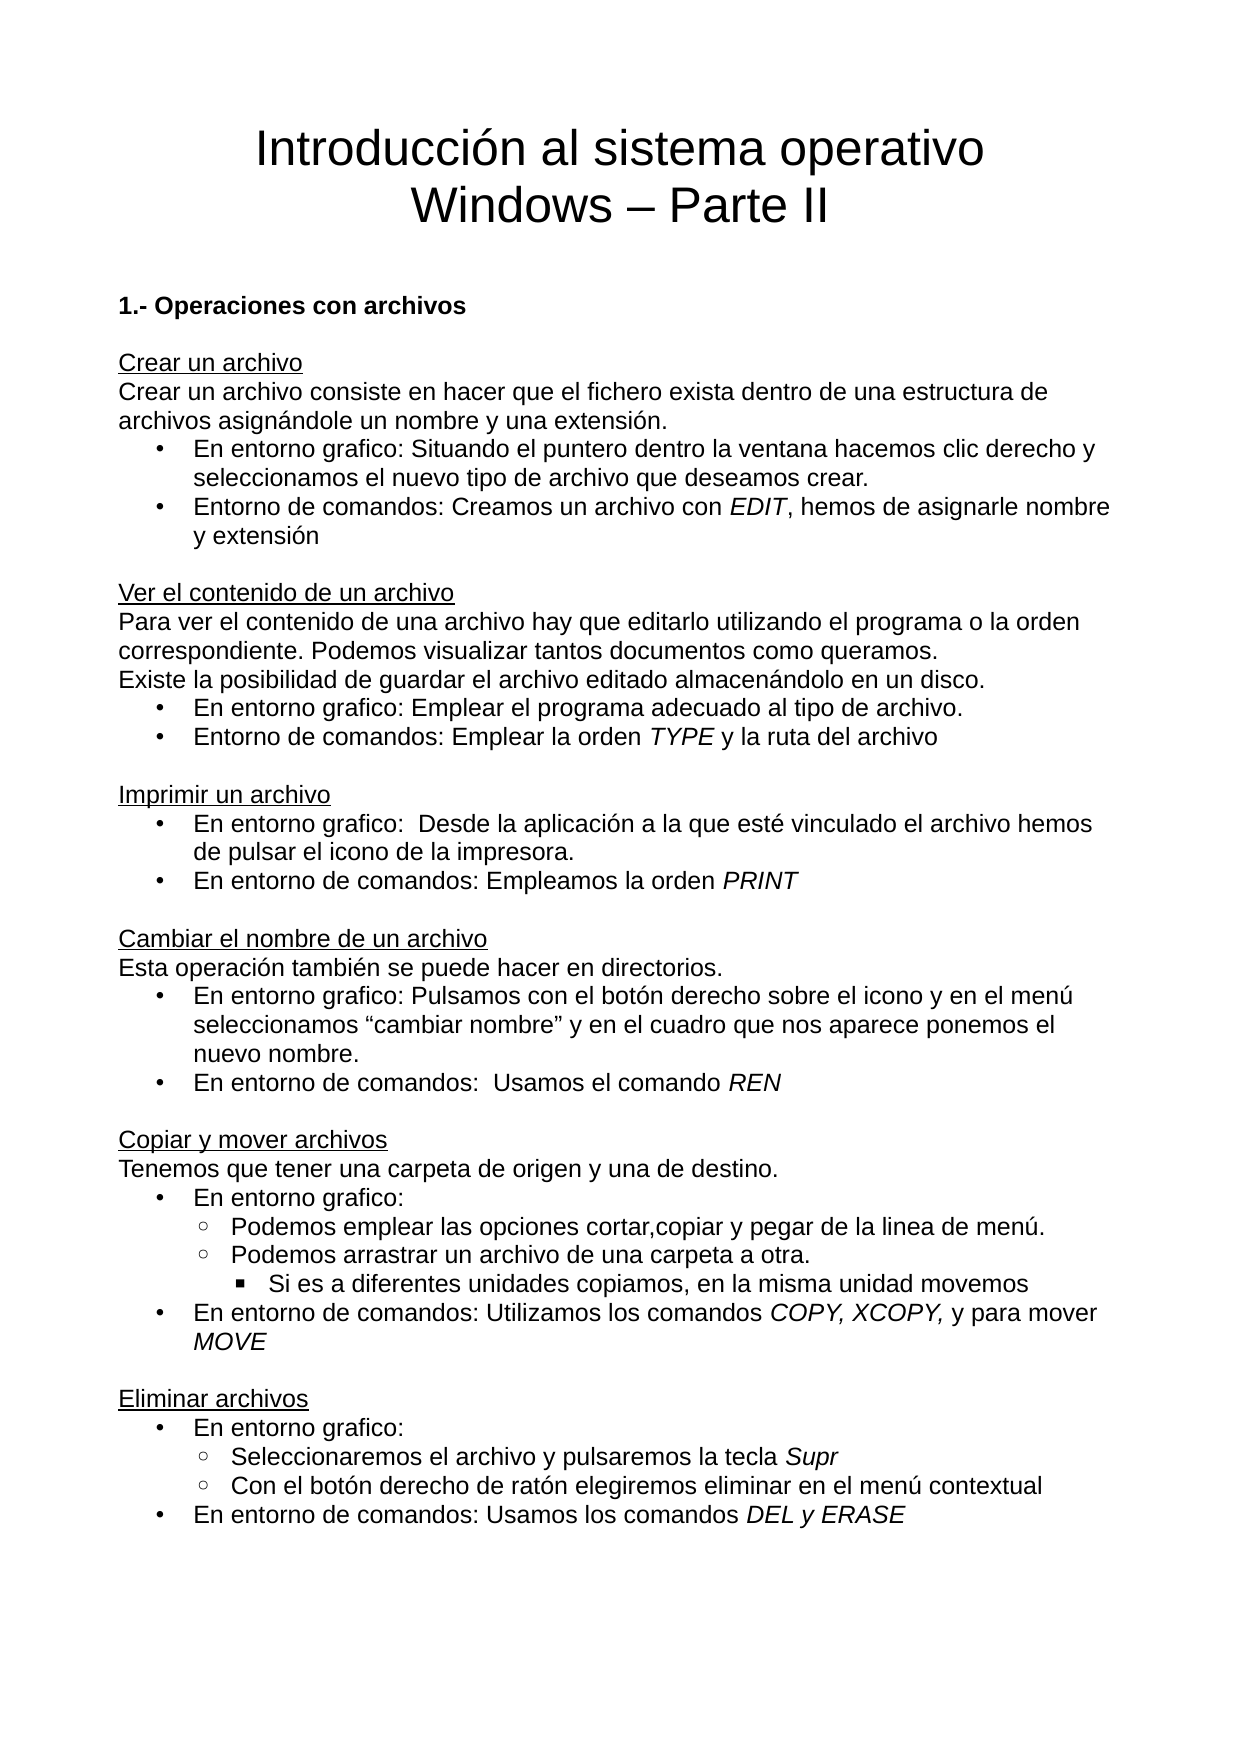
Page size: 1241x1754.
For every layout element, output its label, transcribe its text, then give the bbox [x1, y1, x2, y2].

list En entorno grafico: Situando el puntero dentro la ventana hacemos clic derecho y seleccionamos el nuevo tipo de archivo que deseamos crear. [156, 434, 1122, 492]
list Podemos emplear las opciones cortar,copiar y pegar de la linea de menú. [193, 1212, 1122, 1240]
list En entorno de comandos: Usamos el comando REN [156, 1068, 1122, 1096]
text Crear un archivo consiste en hacer que el fichero exista dentro de una estructura de archivos asignándole un nombre y una extensión. [118, 377, 1122, 434]
text Cambiar el nombre de un archivo [118, 924, 1122, 952]
text Windows – Parte II [118, 176, 1122, 233]
list En entorno grafico: [156, 1413, 1122, 1442]
text Imprimir un archivo [118, 780, 1122, 808]
text Copiar y mover archivos [118, 1125, 1122, 1154]
list En entorno grafico: Emplear el programa adecuado al tipo de archivo. [156, 693, 1122, 722]
text Tenemos que tener una carpeta de origen y una de destino. [118, 1154, 1122, 1183]
list Seleccionaremos el archivo y pulsaremos la tecla Supr [193, 1442, 1122, 1471]
list Entorno de comandos: Emplear la orden TYPE y la ruta del archivo [156, 722, 1122, 751]
list En entorno de comandos: Usamos los comandos DEL y ERASE [156, 1500, 1122, 1529]
list Podemos arrastrar un archivo de una carpeta a otra. [193, 1240, 1122, 1269]
text Ver el contenido de un archivo [118, 578, 1122, 607]
text Esta operación también se puede hacer en directorios. [118, 952, 1122, 981]
text Introducción al sistema operativo [118, 118, 1122, 176]
list En entorno grafico: Pulsamos con el botón derecho sobre el icono y en el menú seleccionamos “cambiar nombre” y en el cuadro que nos aparece ponemos el nuevo nombre. [156, 981, 1122, 1068]
list En entorno grafico: [156, 1183, 1122, 1212]
list Entorno de comandos: Creamos un archivo con EDIT, hemos de asignarle nombre y extensión [156, 492, 1122, 549]
list En entorno grafico: Desde la aplicación a la que esté vinculado el archivo hemos de pulsar el icono de la impresora. [156, 808, 1122, 866]
list En entorno de comandos: Utilizamos los comandos COPY, XCOPY, y para mover MOVE [156, 1298, 1122, 1356]
text Crear un archivo [118, 348, 1122, 377]
text 1.- Operaciones con archivos [118, 291, 1122, 319]
text Eliminar archivos [118, 1384, 1122, 1413]
list Con el botón derecho de ratón elegiremos eliminar en el menú contextual [193, 1471, 1122, 1500]
list Si es a diferentes unidades copiamos, en la misma unidad movemos [231, 1269, 1122, 1298]
text Existe la posibilidad de guardar el archivo editado almacenándolo en un disco. [118, 664, 1122, 693]
text Para ver el contenido de una archivo hay que editarlo utilizando el programa o la orden correspondiente. Podemos visualizar tantos documentos como queramos. [118, 607, 1122, 664]
list En entorno de comandos: Empleamos la orden PRINT [156, 866, 1122, 895]
